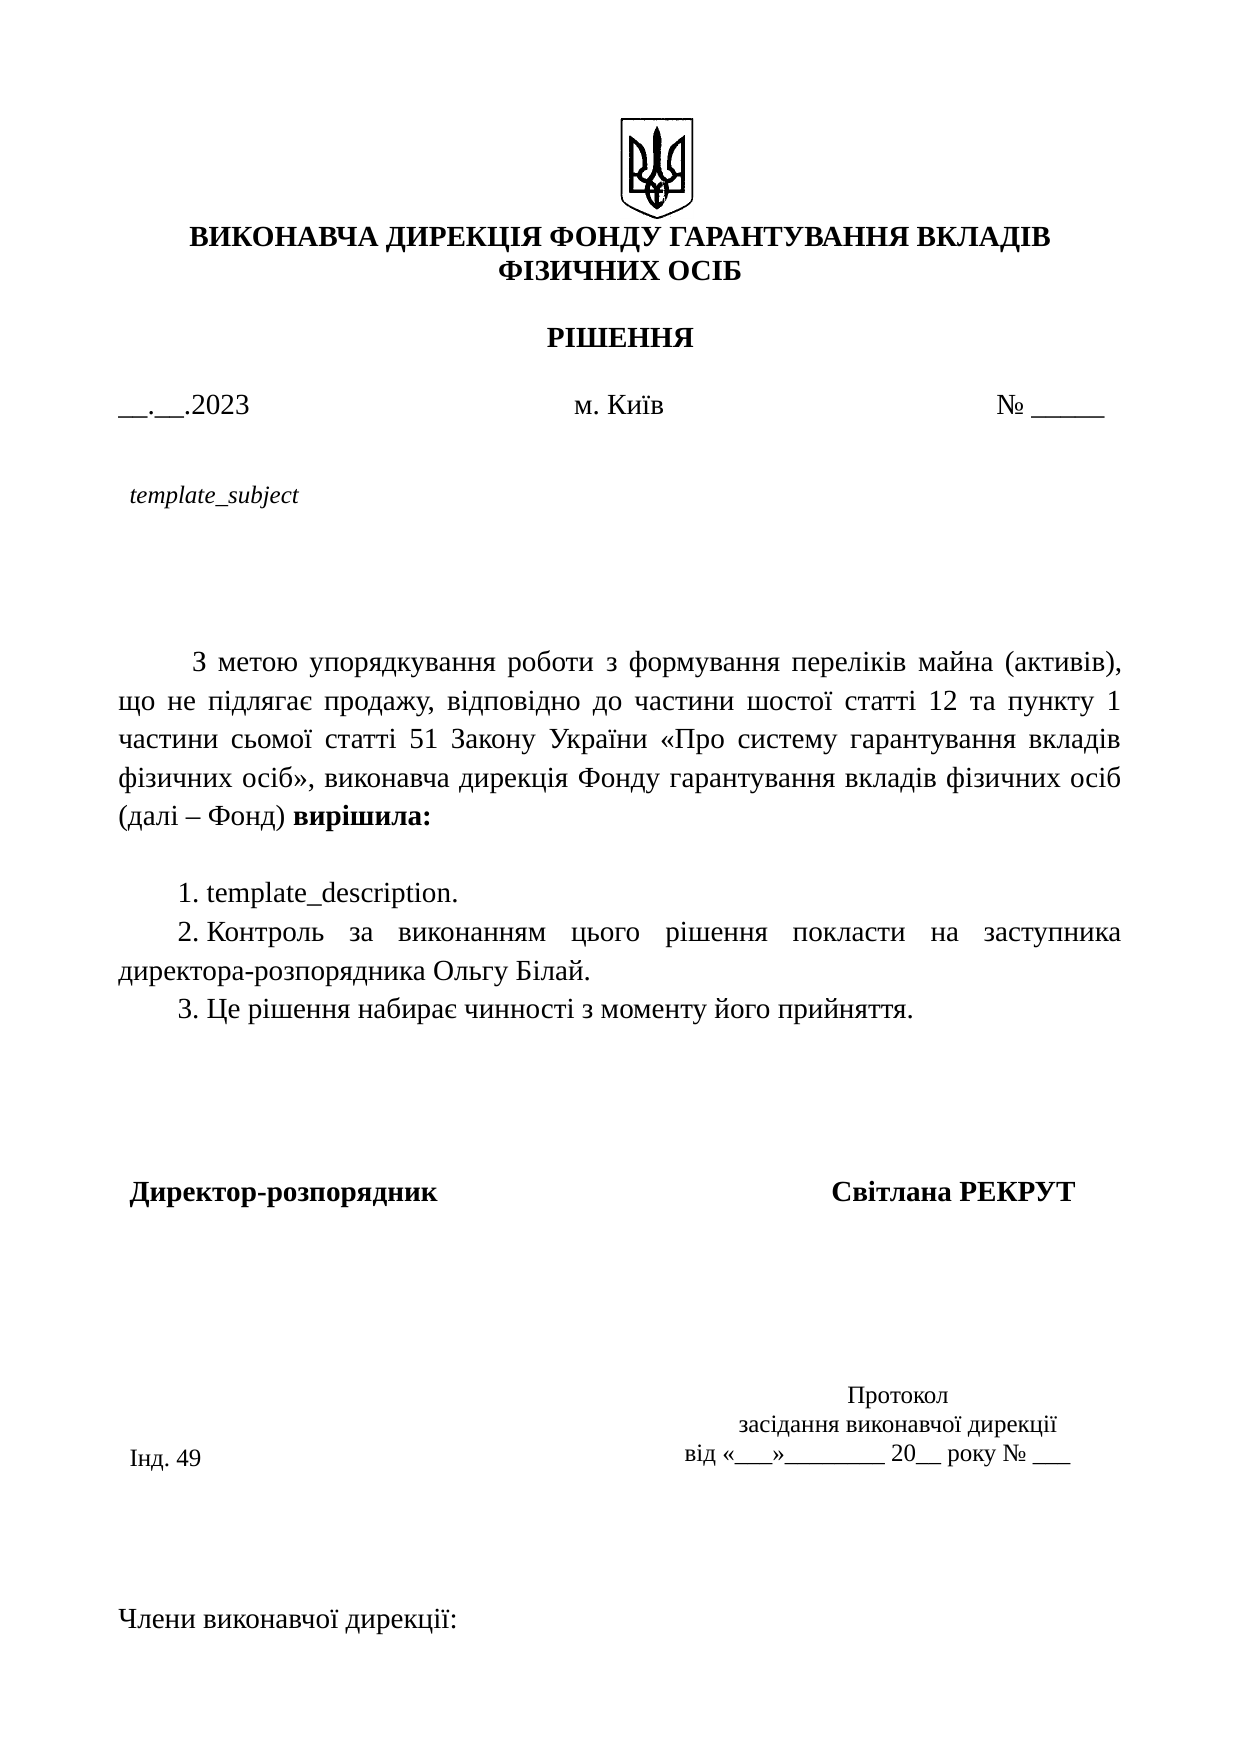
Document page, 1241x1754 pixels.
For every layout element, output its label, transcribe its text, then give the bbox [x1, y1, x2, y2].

table_header template_subject [118, 480, 604, 594]
table_header Протокол засідання виконавчої дирекції від «___»________ 20__ року № ___ [673, 1380, 1122, 1472]
text __.__.2023 м. Київ № _____ [118, 387, 1122, 420]
table_header Інд. 49 [118, 1380, 673, 1472]
table_header [604, 480, 1122, 594]
text ВИКОНАВЧА ДИРЕКЦІЯ ФОНДУ ГАРАНТУВАННЯ ВКЛАДІВ ФІЗИЧНИХ ОСІБ [118, 219, 1122, 286]
table_header Директор-розпорядник [118, 1174, 673, 1208]
picture [620, 118, 694, 219]
list Це рішення набирає чинності з моменту його прийняття. [118, 991, 1122, 1025]
list template_description. [118, 876, 1122, 909]
text З метою упорядкування роботи з формування переліків майна (активів), що не підлягає продажу, відповідно до частини шостої статті 12 та пункту 1 частини сьомої статті 51 Закону України «Про систему гарантування вкладів фізичних осіб», виконавча дирекція Фонду гарантування вкладів фізичних осіб (далі – Фонд) вирішила: [118, 644, 1122, 832]
text Члени виконавчої дирекції: [118, 1601, 1122, 1635]
table_header Світлана РЕКРУТ [673, 1174, 1122, 1208]
list Контроль за виконанням цього рішення покласти на заступника директора-розпорядника Ольгу Білай. [118, 914, 1122, 986]
subtitle РІШЕННЯ [118, 320, 1122, 353]
